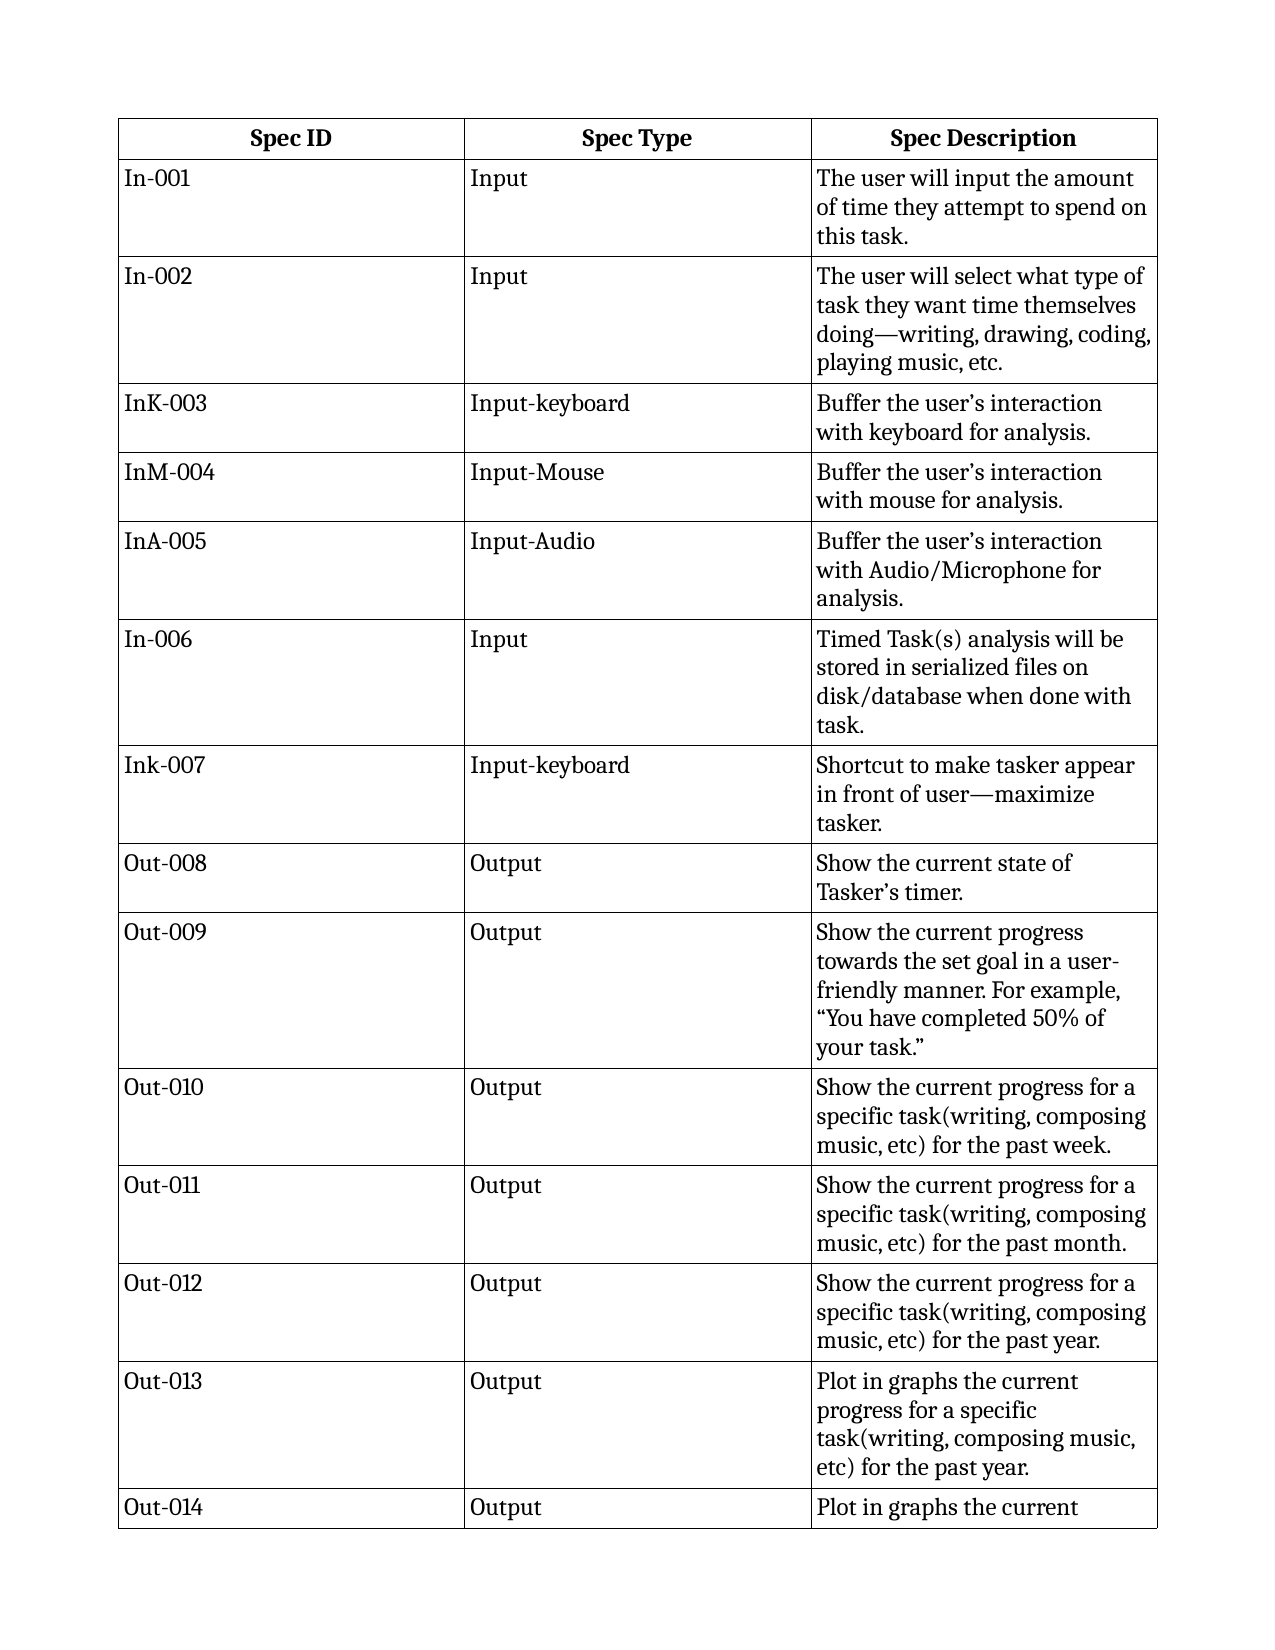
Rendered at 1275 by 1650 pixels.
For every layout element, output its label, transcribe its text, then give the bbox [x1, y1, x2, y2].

table_cell Out-008 [119, 844, 464, 912]
table_cell Output [465, 1264, 811, 1361]
table_cell InM-004 [119, 453, 464, 521]
table_cell In-002 [119, 257, 464, 383]
table_cell Output [465, 844, 811, 912]
table_cell Buffer the user’s interaction with Audio/Microphone for analysis. [812, 522, 1157, 619]
table_cell Show the current progress for a specific task(writing, composing music, etc) for the past week. [812, 1069, 1157, 1165]
table_cell In-001 [119, 160, 464, 256]
table_cell Ink-007 [119, 746, 464, 843]
table_cell Input [465, 160, 811, 256]
table_cell Plot in graphs the current [812, 1489, 1157, 1528]
table_cell Show the current progress for a specific task(writing, composing music, etc) for the past year. [812, 1264, 1157, 1361]
table_cell Output [465, 1069, 811, 1165]
table_cell Out-011 [119, 1166, 464, 1263]
table_cell Out-014 [119, 1489, 464, 1528]
table_cell Out-013 [119, 1362, 464, 1487]
table_cell Output [465, 1362, 811, 1487]
table_cell Plot in graphs the current progress for a specific task(writing, composing music, etc) for the past year. [812, 1362, 1157, 1487]
table_cell Output [465, 1166, 811, 1263]
table_cell Input-Audio [465, 522, 811, 619]
table_cell Input [465, 257, 811, 383]
table_header Spec Type [465, 119, 811, 158]
table_cell Timed Task(s) analysis will be stored in serialized files on disk/database when done with task. [812, 620, 1157, 745]
table_cell In-006 [119, 620, 464, 745]
table_cell Out-010 [119, 1069, 464, 1165]
table_cell The user will select what type of task they want time themselves doing—writing, drawing, coding, playing music, etc. [812, 257, 1157, 383]
table_cell Show the current progress towards the set goal in a user-friendly manner. For example, “You have completed 50% of your task.” [812, 913, 1157, 1067]
table_cell The user will input the amount of time they attempt to spend on this task. [812, 160, 1157, 256]
table_header Spec Description [812, 119, 1157, 158]
table_cell Input [465, 620, 811, 745]
table_cell Input-keyboard [465, 384, 811, 452]
table_cell Output [465, 913, 811, 1067]
table_cell Out-012 [119, 1264, 464, 1361]
table_cell InA-005 [119, 522, 464, 619]
table_cell InK-003 [119, 384, 464, 452]
table_cell Buffer the user’s interaction with keyboard for analysis. [812, 384, 1157, 452]
table_cell Input-Mouse [465, 453, 811, 521]
table_cell Show the current state of Tasker’s timer. [812, 844, 1157, 912]
table_cell Output [465, 1489, 811, 1528]
table_cell Show the current progress for a specific task(writing, composing music, etc) for the past month. [812, 1166, 1157, 1263]
table_cell Shortcut to make tasker appear in front of user—maximize tasker. [812, 746, 1157, 843]
table_header Spec ID [119, 119, 464, 158]
table_cell Buffer the user’s interaction with mouse for analysis. [812, 453, 1157, 521]
table_cell Input-keyboard [465, 746, 811, 843]
table_cell Out-009 [119, 913, 464, 1067]
